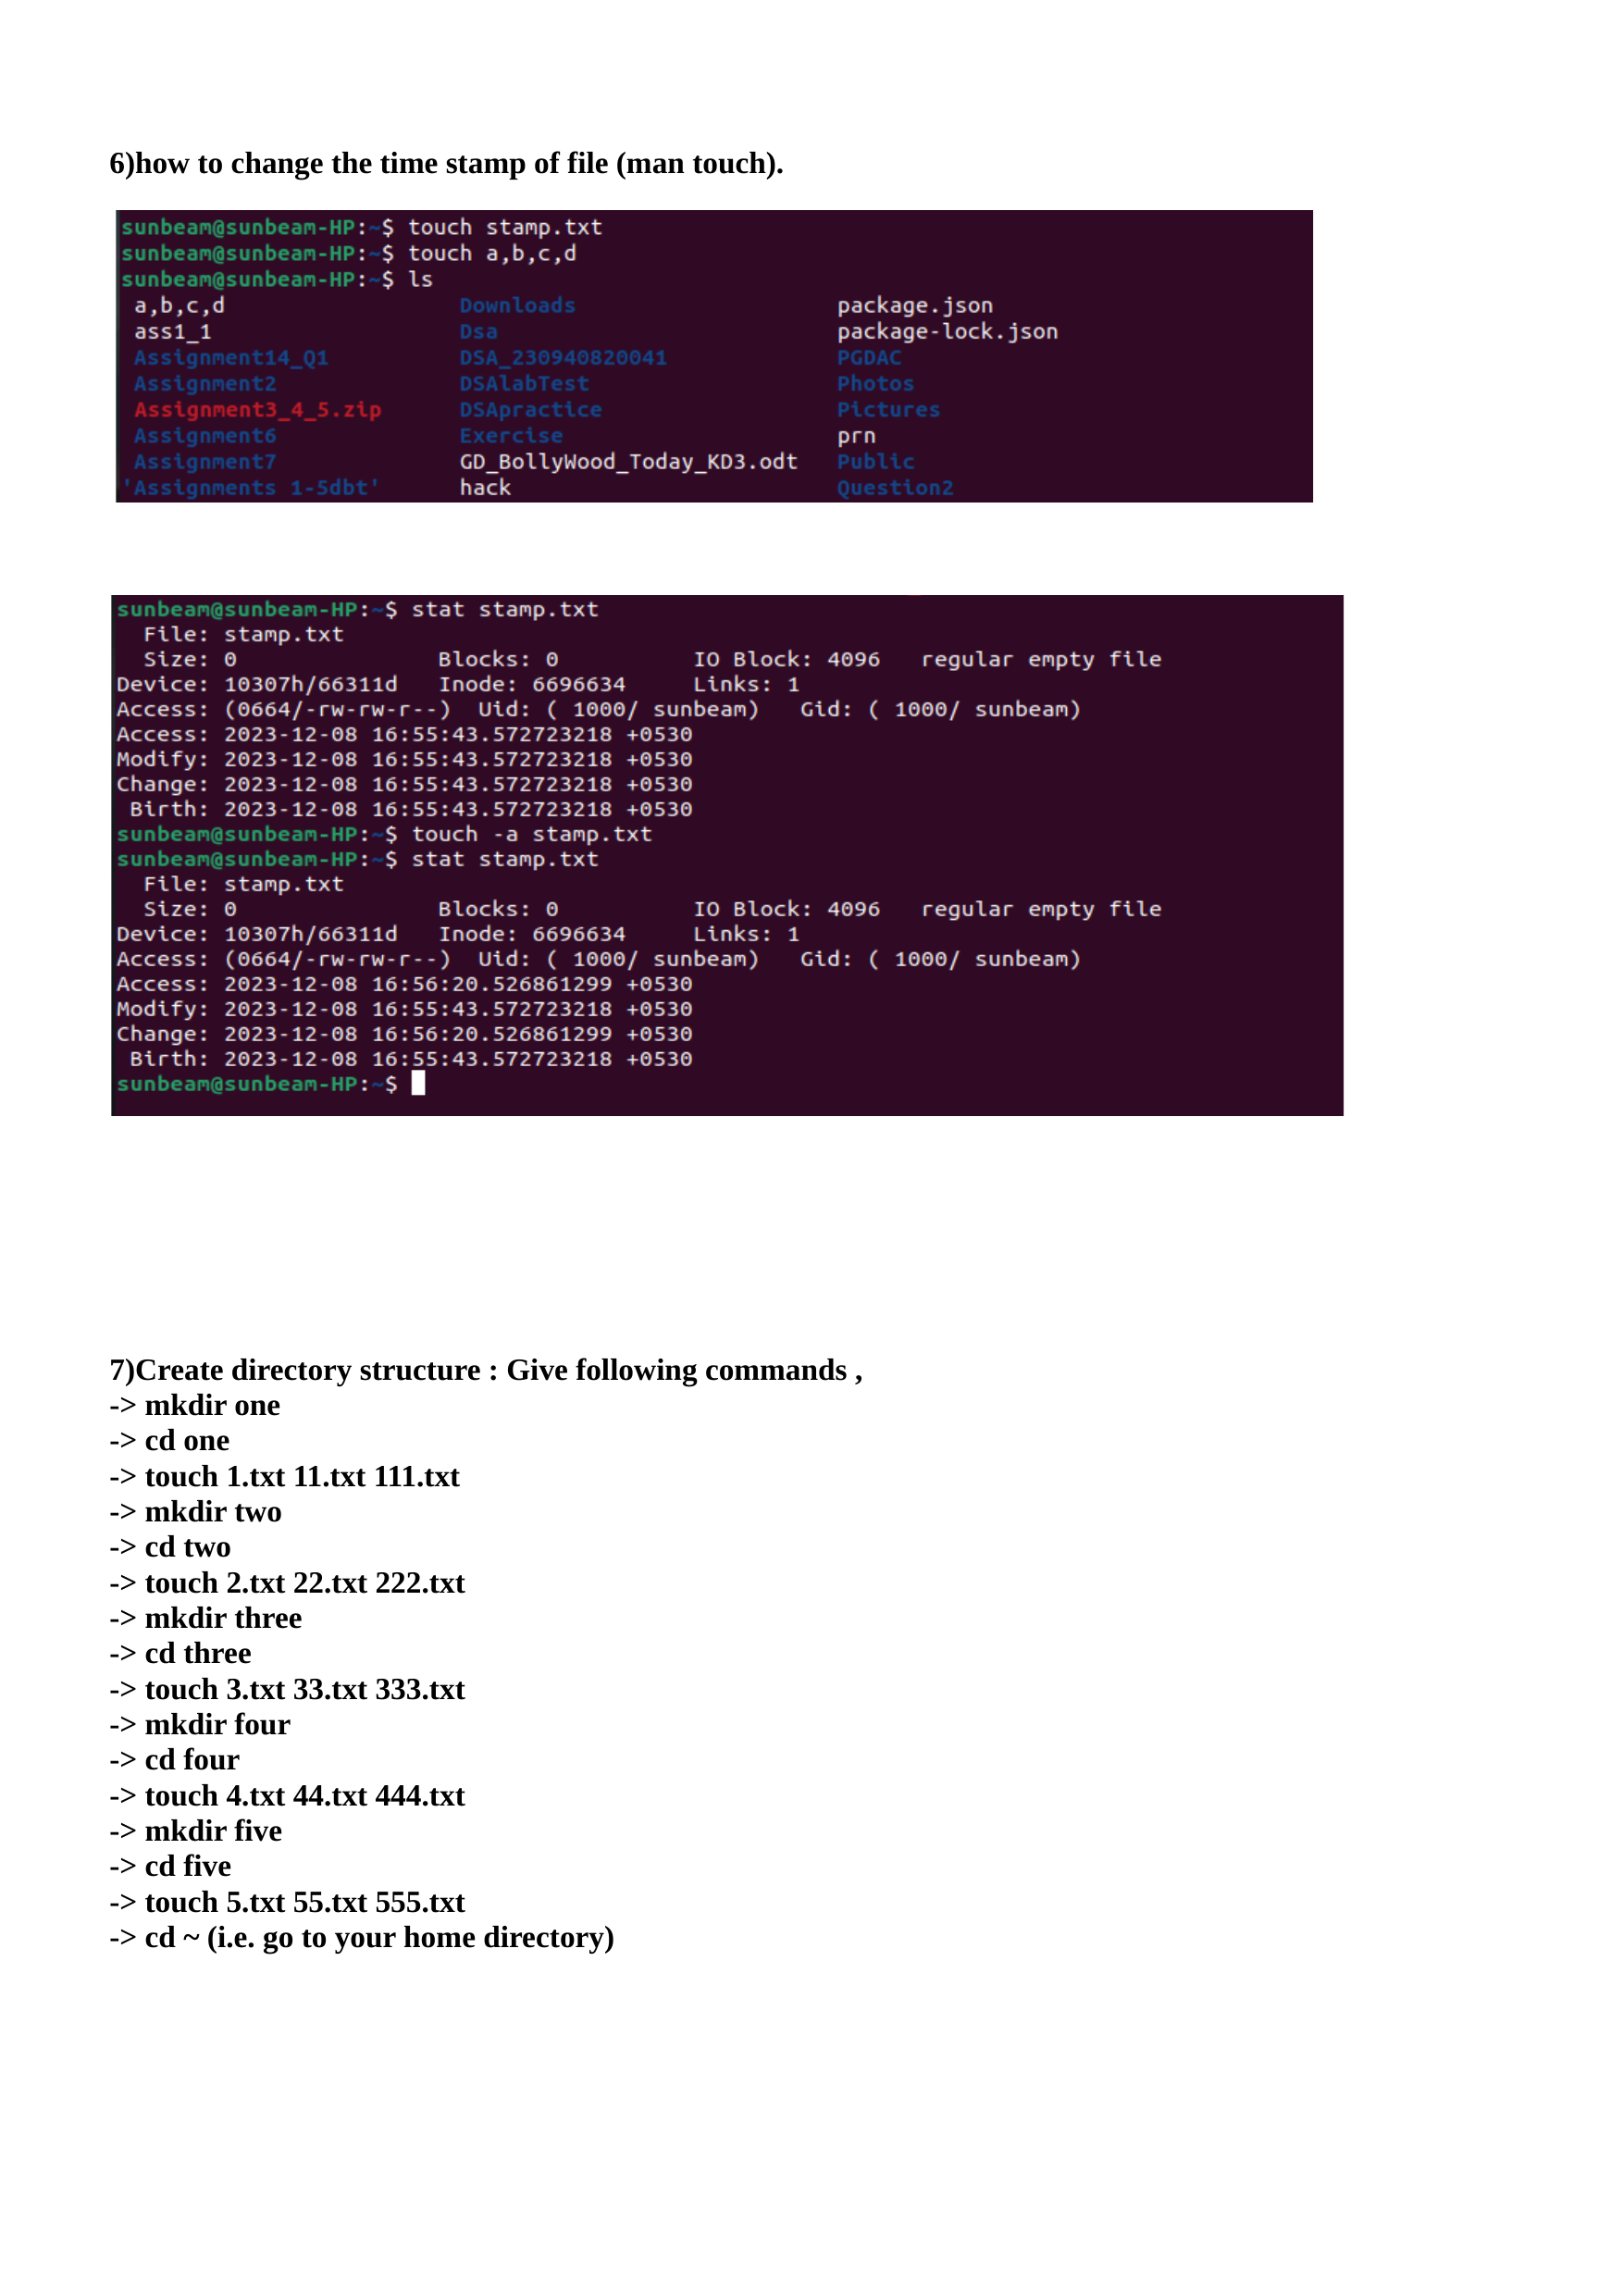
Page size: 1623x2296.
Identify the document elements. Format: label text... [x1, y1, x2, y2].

text -> mkdir one [109, 1386, 1514, 1421]
text -> mkdir three [109, 1599, 1514, 1634]
text -> touch 5.txt 55.txt 555.txt [109, 1883, 1514, 1918]
text -> mkdir four [109, 1706, 1514, 1741]
text -> touch 3.txt 33.txt 333.txt [109, 1670, 1514, 1706]
text -> touch 2.txt 22.txt 222.txt [109, 1564, 1514, 1599]
text -> cd three [109, 1634, 1514, 1670]
text -> cd four [109, 1741, 1514, 1777]
text -> cd ~ (i.e. go to your home directory) [109, 1918, 1514, 1954]
picture [111, 595, 1344, 1115]
text -> cd one [109, 1421, 1514, 1458]
text -> mkdir two [109, 1493, 1514, 1528]
text -> cd two [109, 1528, 1514, 1564]
text -> touch 4.txt 44.txt 444.txt [109, 1777, 1514, 1812]
text 7)Create directory structure : Give following commands , [109, 1351, 1514, 1386]
text 6)how to change the time stamp of file (man touch). [109, 144, 1514, 180]
text -> mkdir five [109, 1812, 1514, 1847]
text -> touch 1.txt 11.txt 111.txt [109, 1458, 1514, 1493]
text -> cd five [109, 1847, 1514, 1883]
